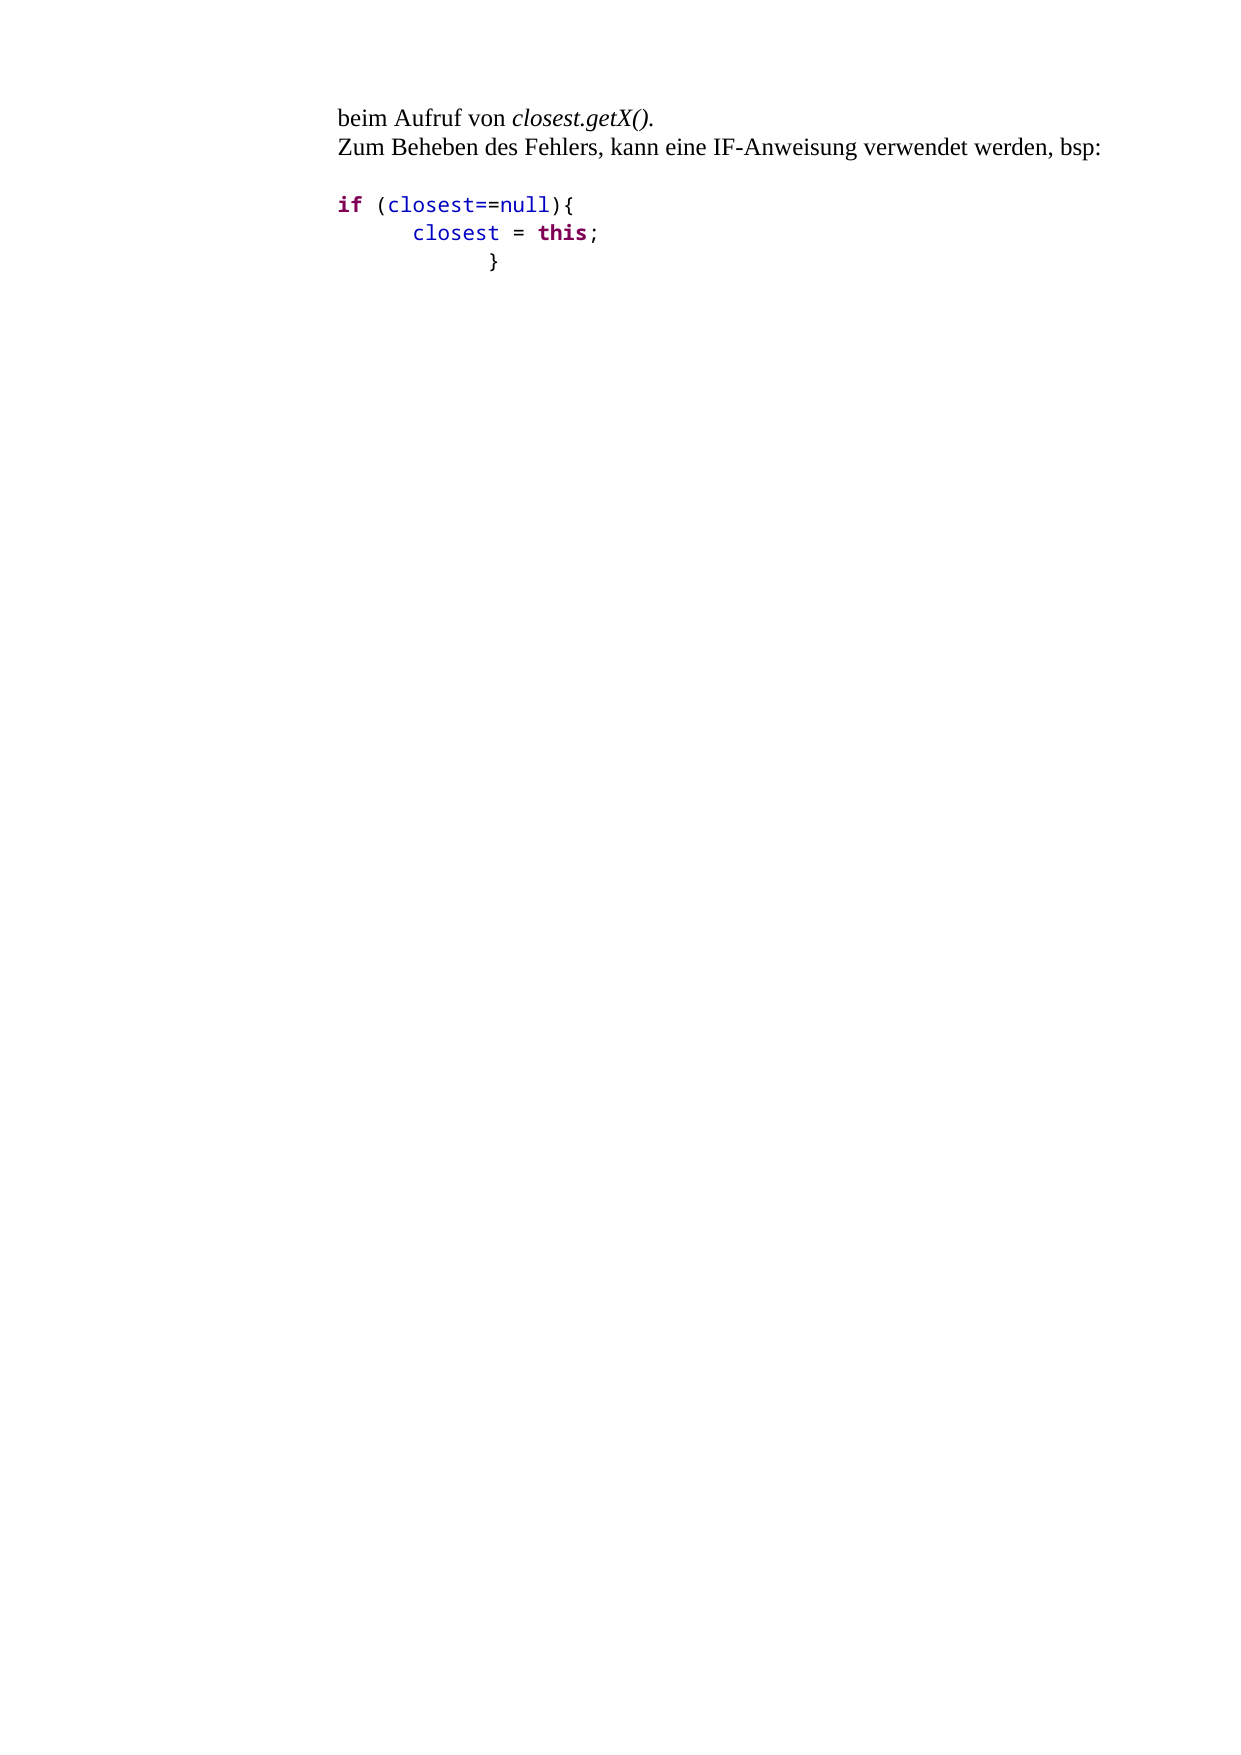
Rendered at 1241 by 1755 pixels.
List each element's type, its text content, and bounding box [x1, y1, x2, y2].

list beim Aufruf von closest.getX(). Zum Beheben des Fehlers, kann eine IF-Anweisung verwendet werden, bsp: if (closest==null){ closest = this; } [300, 103, 1122, 304]
